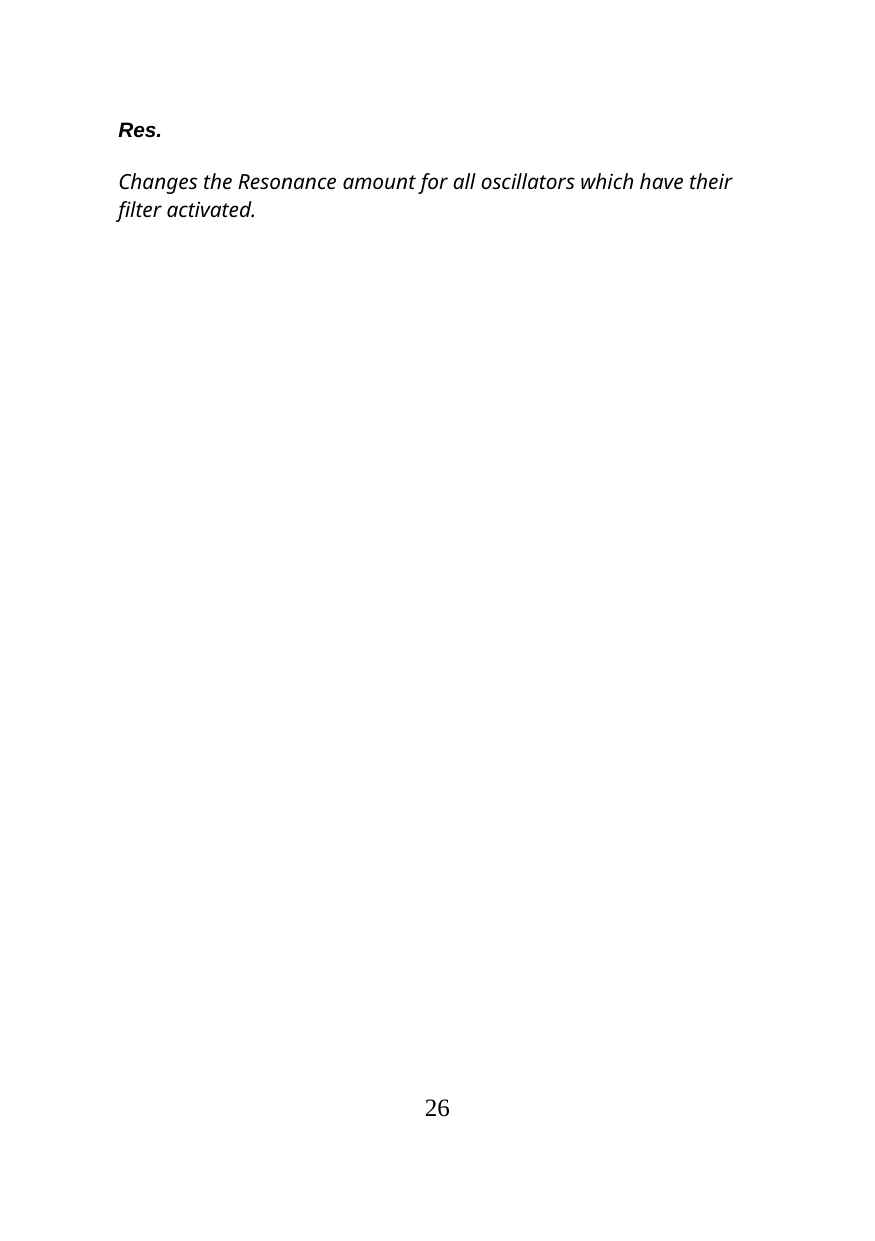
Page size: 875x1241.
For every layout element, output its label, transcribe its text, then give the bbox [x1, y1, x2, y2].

text Changes the Resonance amount for all oscillators which have their filter activated. [118, 167, 756, 224]
subtitle Res. [118, 118, 756, 142]
